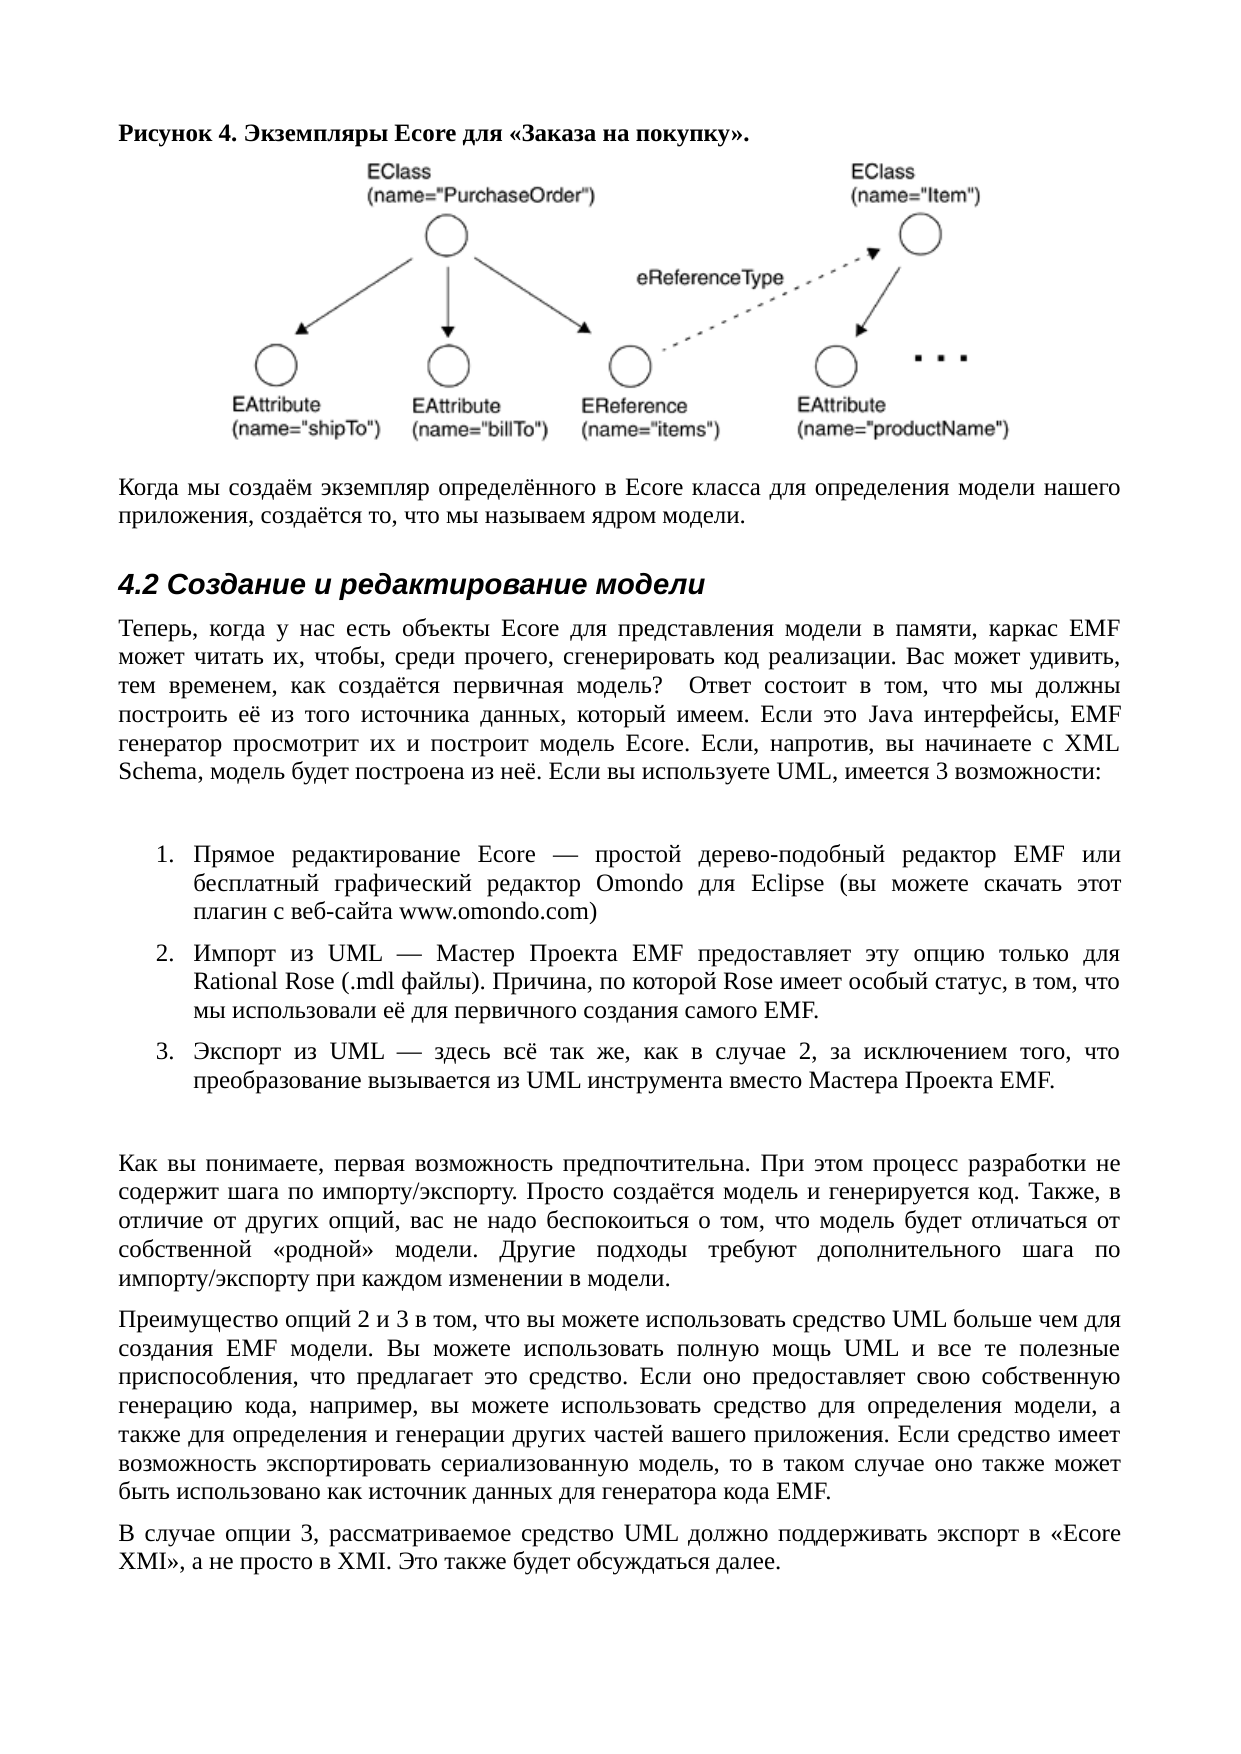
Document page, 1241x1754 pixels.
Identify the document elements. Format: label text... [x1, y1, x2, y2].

subtitle Рисунок 4. Экземпляры Ecore для «Заказа на покупку». [118, 118, 1122, 147]
text В случае опции 3, рассматриваемое средство UML должно поддерживать экспорт в «Ecore XMI», а не просто в XMI. Это также будет обсуждаться далее. [118, 1518, 1122, 1575]
picture [229, 159, 1011, 443]
list Импорт из UML — Мастер Проекта EMF предоставляет эту опцию только для Rational Rose (.mdl файлы). Причина, по которой Rose имеет особый статус, в том, что мы использовали её для первичного создания самого EMF. [156, 938, 1122, 1024]
text Когда мы создаём экземпляр определённого в Ecore класса для определения модели нашего приложения, создаётся то, что мы называем ядром модели. [118, 472, 1122, 529]
subtitle 4.2 Создание и редактирование модели [118, 567, 1122, 600]
text Как вы понимаете, первая возможность предпочтительна. При этом процесс разработки не содержит шага по импорту/экспорту. Просто создаётся модель и генерируется код. Также, в отличие от других опций, вас не надо беспокоиться о том, что модель будет отличаться от собственной «родной» модели. Другие подходы требуют дополнительного шага по импорту/экспорту при каждом изменении в модели. [118, 1148, 1122, 1291]
text Преимущество опций 2 и 3 в том, что вы можете использовать средство UML больше чем для создания EMF модели. Вы можете использовать полную мощь UML и все те полезные приспособления, что предлагает это средство. Если оно предоставляет свою собственную генерацию кода, например, вы можете использовать средство для определения модели, а также для определения и генерации других частей вашего приложения. Если средство имеет возможность экспортировать сериализованную модель, то в таком случае оно также может быть использовано как источник данных для генератора кода EMF. [118, 1304, 1122, 1505]
text Теперь, когда у нас есть объекты Ecore для представления модели в памяти, каркас EMF может читать их, чтобы, среди прочего, сгенерировать код реализации. Вас может удивить, тем временем, как создаётся первичная модель? Ответ состоит в том, что мы должны построить её из того источника данных, который имеем. Если это Java интерфейсы, EMF генератор просмотрит их и построит модель Ecore. Если, напротив, вы начинаете с XML Schema, модель будет построена из неё. Если вы используете UML, имеется 3 возможности: [118, 613, 1122, 785]
list Экспорт из UML — здесь всё так же, как в случае 2, за исключением того, что преобразование вызывается из UML инструмента вместо Мастера Проекта EMF. [156, 1036, 1122, 1094]
list Прямое редактирование Ecore — простой дерево-подобный редактор EMF или бесплатный графический редактор Omondo для Eclipse (вы можете скачать этот плагин с веб-сайта www.omondo.com) [156, 839, 1122, 925]
